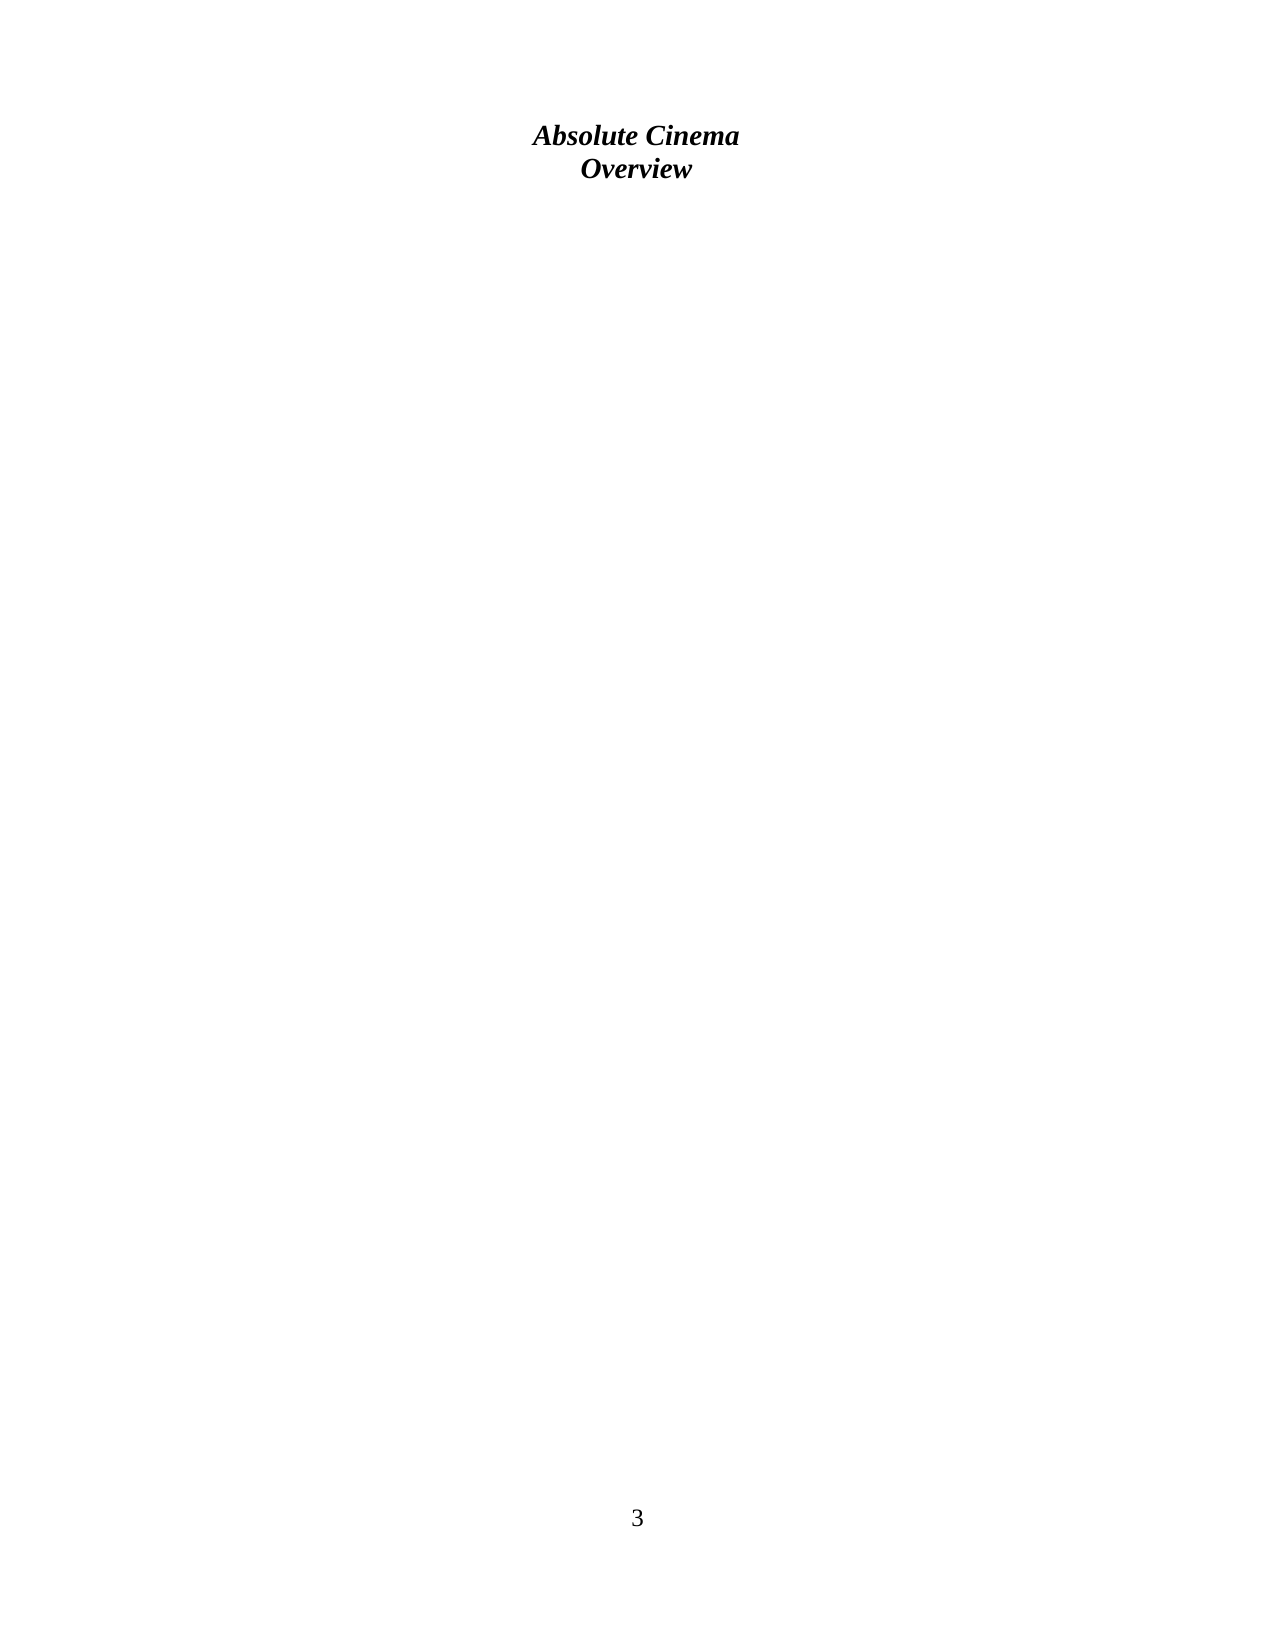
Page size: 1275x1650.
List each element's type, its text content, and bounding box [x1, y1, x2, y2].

text keepRollingIf(num1 <= num2){ [118, 540, 1157, 565]
text project(“text”); - print line; [118, 691, 1157, 716]
text capture(); - read line; [118, 666, 1157, 691]
text val /= 2; [343, 565, 1157, 590]
text skip – continue; [118, 383, 1157, 409]
text } [118, 513, 1157, 540]
text Primeri: [118, 436, 1157, 462]
text num++; [118, 590, 1157, 616]
text Petlje: [118, 277, 1157, 304]
text keepRollingIf – while. [118, 357, 1157, 383]
text Ključne reci: [118, 304, 1157, 330]
text I/O: [118, 641, 1157, 666]
text keepRollingDuring – for. [118, 330, 1157, 357]
text } [118, 616, 1157, 641]
text val /= 2; [343, 488, 1157, 513]
text exit – break; [118, 409, 1157, 436]
text keepRollingDuring(var i: int = 0; i < 10; i++){ [118, 462, 1157, 488]
